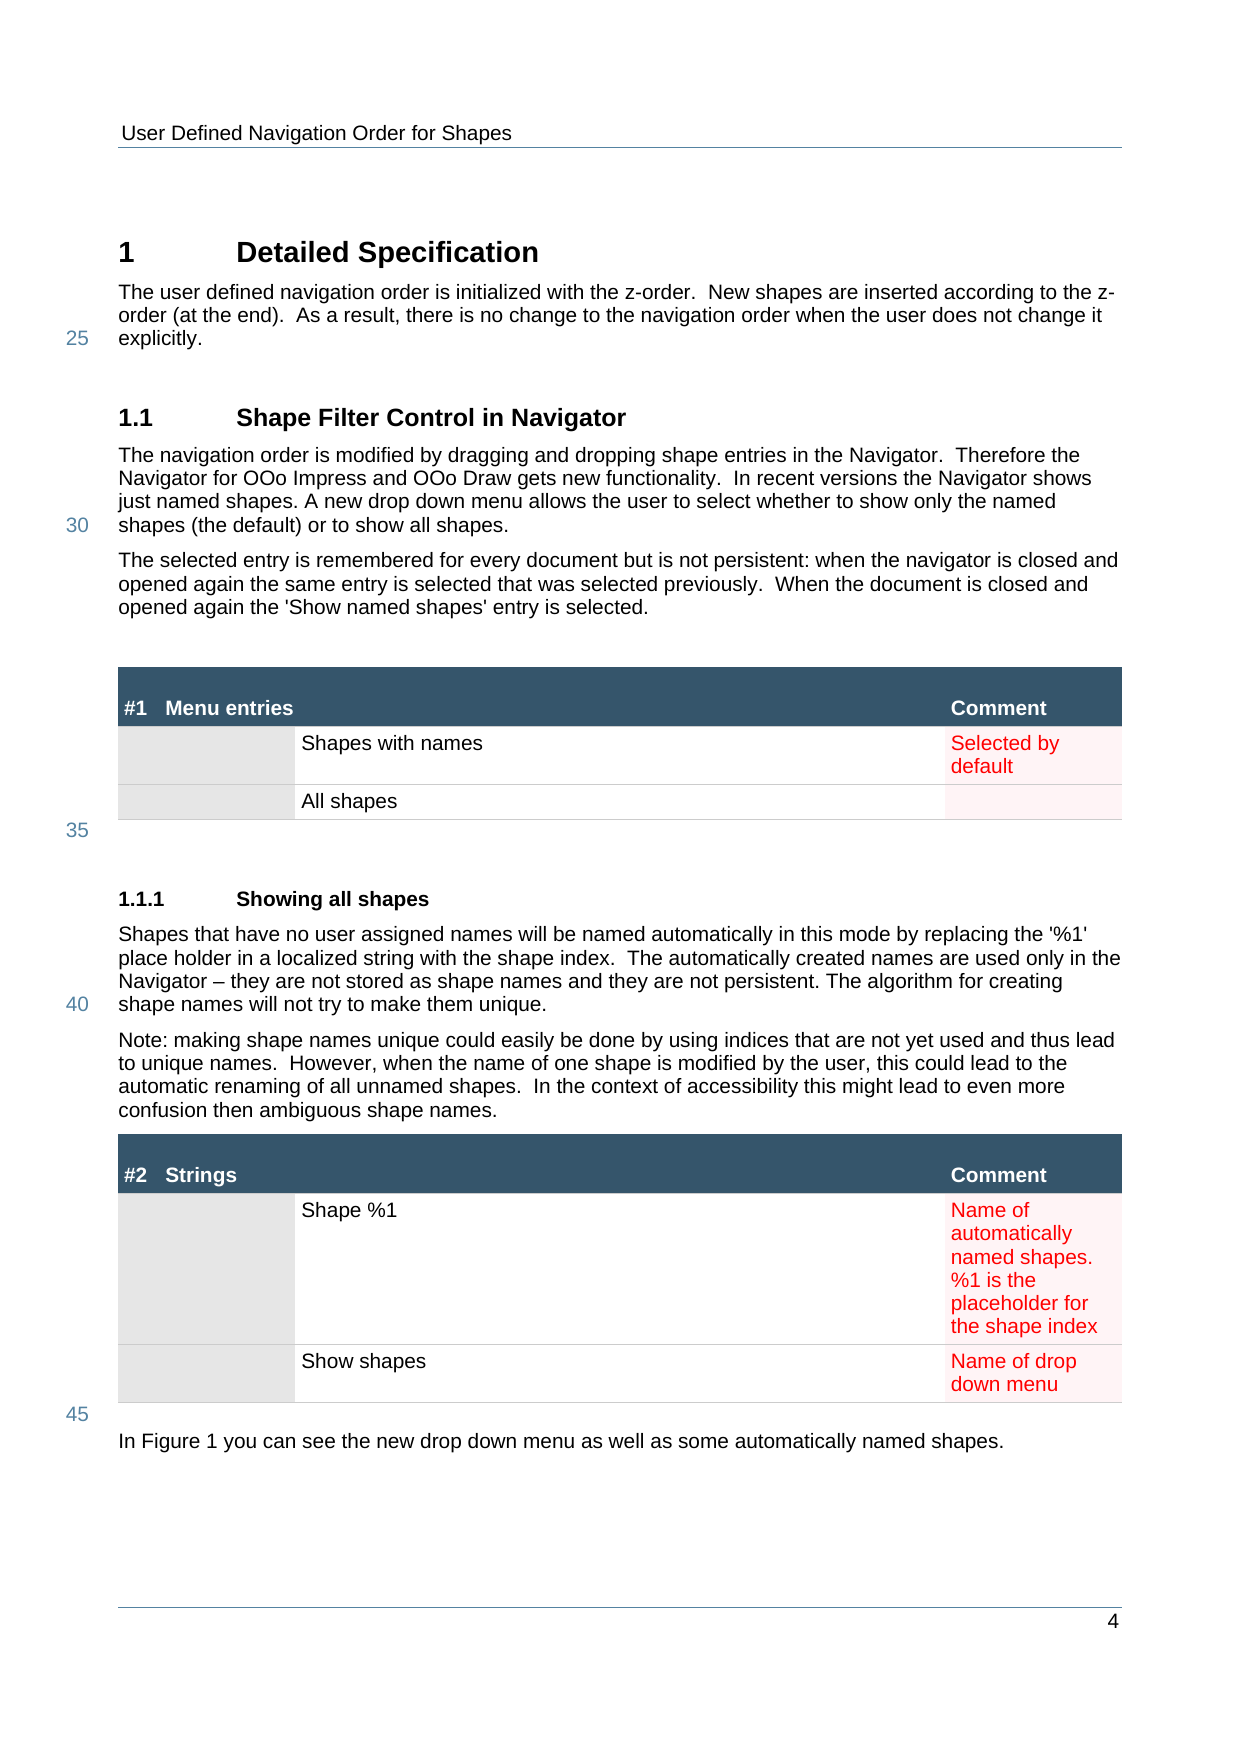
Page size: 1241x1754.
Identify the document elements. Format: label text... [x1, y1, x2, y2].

text Shapes that have no user assigned names will be named automatically in this mode by replacing the '%1' place holder in a localized string with the shape index. The automatically created names are used only in the Navigator – they are not stored as shape names and they are not persistent. The algorithm for creating shape names will not try to make them unique. [118, 923, 1122, 1016]
table_cell Name of automatically named shapes. %1 is the placeholder for the shape index [945, 1194, 1122, 1344]
subtitle Showing all shapes [118, 888, 1122, 911]
table_cell [945, 785, 1122, 819]
table_cell [118, 1194, 295, 1344]
table_cell All shapes [295, 785, 945, 819]
text The selected entry is remembered for every document but is not persistent: when the navigator is closed and opened again the same entry is selected that was selected previously. When the document is closed and opened again the 'Show named shapes' entry is selected. [118, 549, 1122, 618]
table_cell [118, 1345, 295, 1402]
text The navigation order is modified by dragging and dropping shape entries in the Navigator. Therefore the Navigator for OOo Impress and OOo Draw gets new functionality. In recent versions the Navigator shows just named shapes. A new drop down menu allows the user to select whether to show only the named shapes (the default) or to show all shapes. [118, 443, 1122, 536]
table_cell Show shapes [295, 1345, 945, 1402]
table_header Strings [118, 1134, 945, 1193]
table_cell Shapes with names [295, 727, 945, 784]
text In Figure 1 you can see the new drop down menu as well as some automatically named shapes. [118, 1430, 1122, 1453]
table_cell Selected by default [945, 727, 1122, 784]
table_cell [118, 785, 295, 819]
table_header Comment [945, 1134, 1122, 1193]
table_header Comment [945, 667, 1122, 726]
table_cell Shape %1 [295, 1194, 945, 1344]
text Note: making shape names unique could easily be done by using indices that are not yet used and thus lead to unique names. However, when the name of one shape is modified by the user, this could lead to the automatic renaming of all unnamed shapes. In the context of accessibility this might lead to even more confusion then ambiguous shape names. [118, 1028, 1122, 1121]
table_cell Name of drop down menu [945, 1345, 1122, 1402]
subtitle Detailed Specification [118, 236, 1122, 268]
text The user defined navigation order is initialized with the z-order. New shapes are inserted according to the z-order (at the end). As a result, there is no change to the navigation order when the user does not change it explicitly. [118, 280, 1122, 350]
table_header Menu entries [118, 667, 945, 726]
subtitle Shape Filter Control in Navigator [118, 404, 1122, 432]
table_cell [118, 727, 295, 784]
